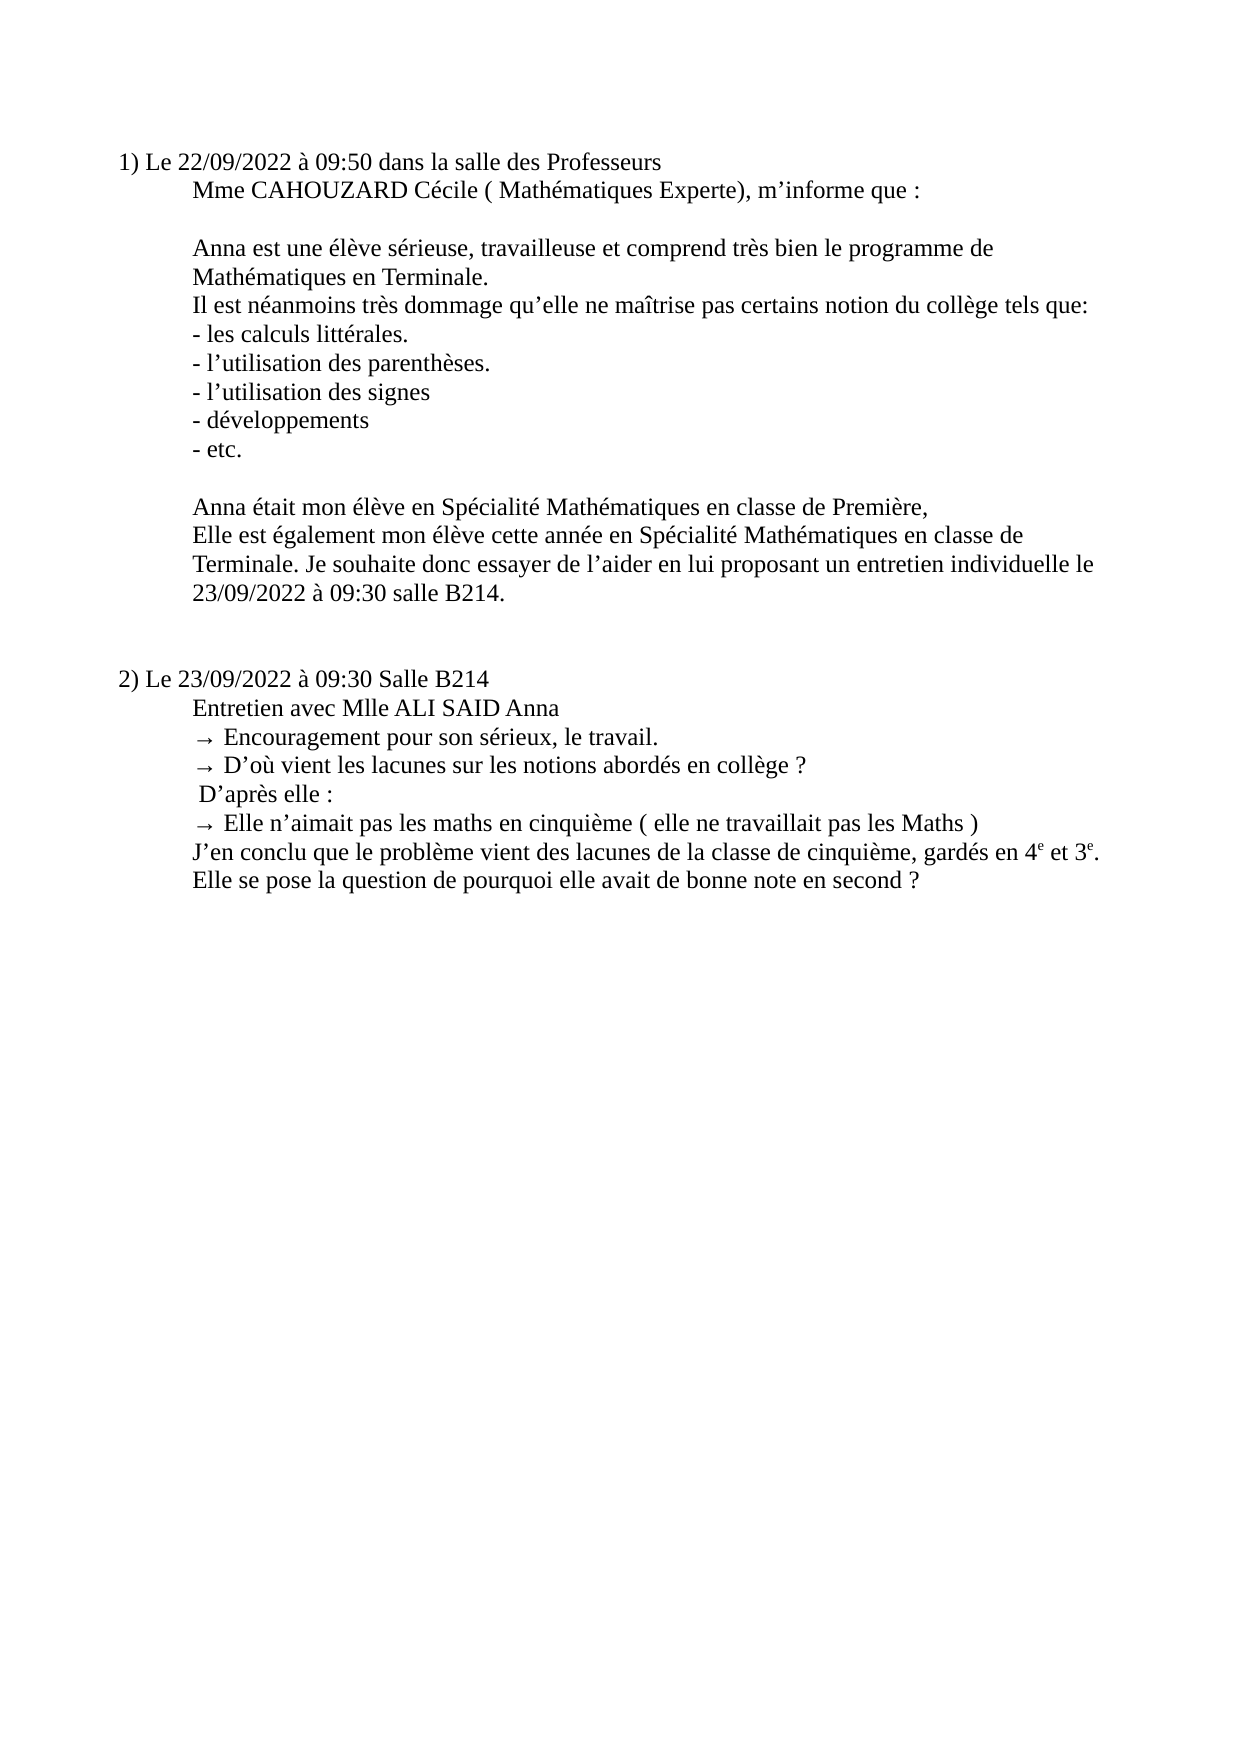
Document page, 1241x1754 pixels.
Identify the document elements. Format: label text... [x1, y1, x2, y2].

text D’après elle : [118, 779, 1122, 808]
text - l’utilisation des signes [118, 377, 1122, 406]
text → D’où vient les lacunes sur les notions abordés en collège ? [118, 751, 1122, 779]
text Elle est également mon élève cette année en Spécialité Mathématiques en classe de Terminale. Je souhaite donc essayer de l’aider en lui proposant un entretien individuelle le 23/09/2022 à 09:30 salle B214. [118, 521, 1122, 607]
text Mme CAHOUZARD Cécile ( Mathématiques Experte), m’informe que : [118, 176, 1122, 204]
text 1) Le 22/09/2022 à 09:50 dans la salle des Professeurs [118, 147, 1122, 176]
text Il est néanmoins très dommage qu’elle ne maîtrise pas certains notion du collège tels que: [118, 291, 1122, 319]
text J’en conclu que le problème vient des lacunes de la classe de cinquième, gardés en 4e et 3e. [118, 837, 1122, 866]
text Anna était mon élève en Spécialité Mathématiques en classe de Première, [118, 492, 1122, 521]
text → Encouragement pour son sérieux, le travail. [118, 722, 1122, 751]
text - etc. [118, 434, 1122, 463]
text - l’utilisation des parenthèses. [118, 348, 1122, 377]
text - développements [118, 406, 1122, 434]
text Elle se pose la question de pourquoi elle avait de bonne note en second ? [118, 866, 1122, 894]
text Anna est une élève sérieuse, travailleuse et comprend très bien le programme de Mathématiques en Terminale. [118, 233, 1122, 291]
text - les calculs littérales. [118, 319, 1122, 348]
text 2) Le 23/09/2022 à 09:30 Salle B214 [118, 664, 1122, 693]
text → Elle n’aimait pas les maths en cinquième ( elle ne travaillait pas les Maths ) [118, 808, 1122, 837]
text Entretien avec Mlle ALI SAID Anna [118, 693, 1122, 722]
